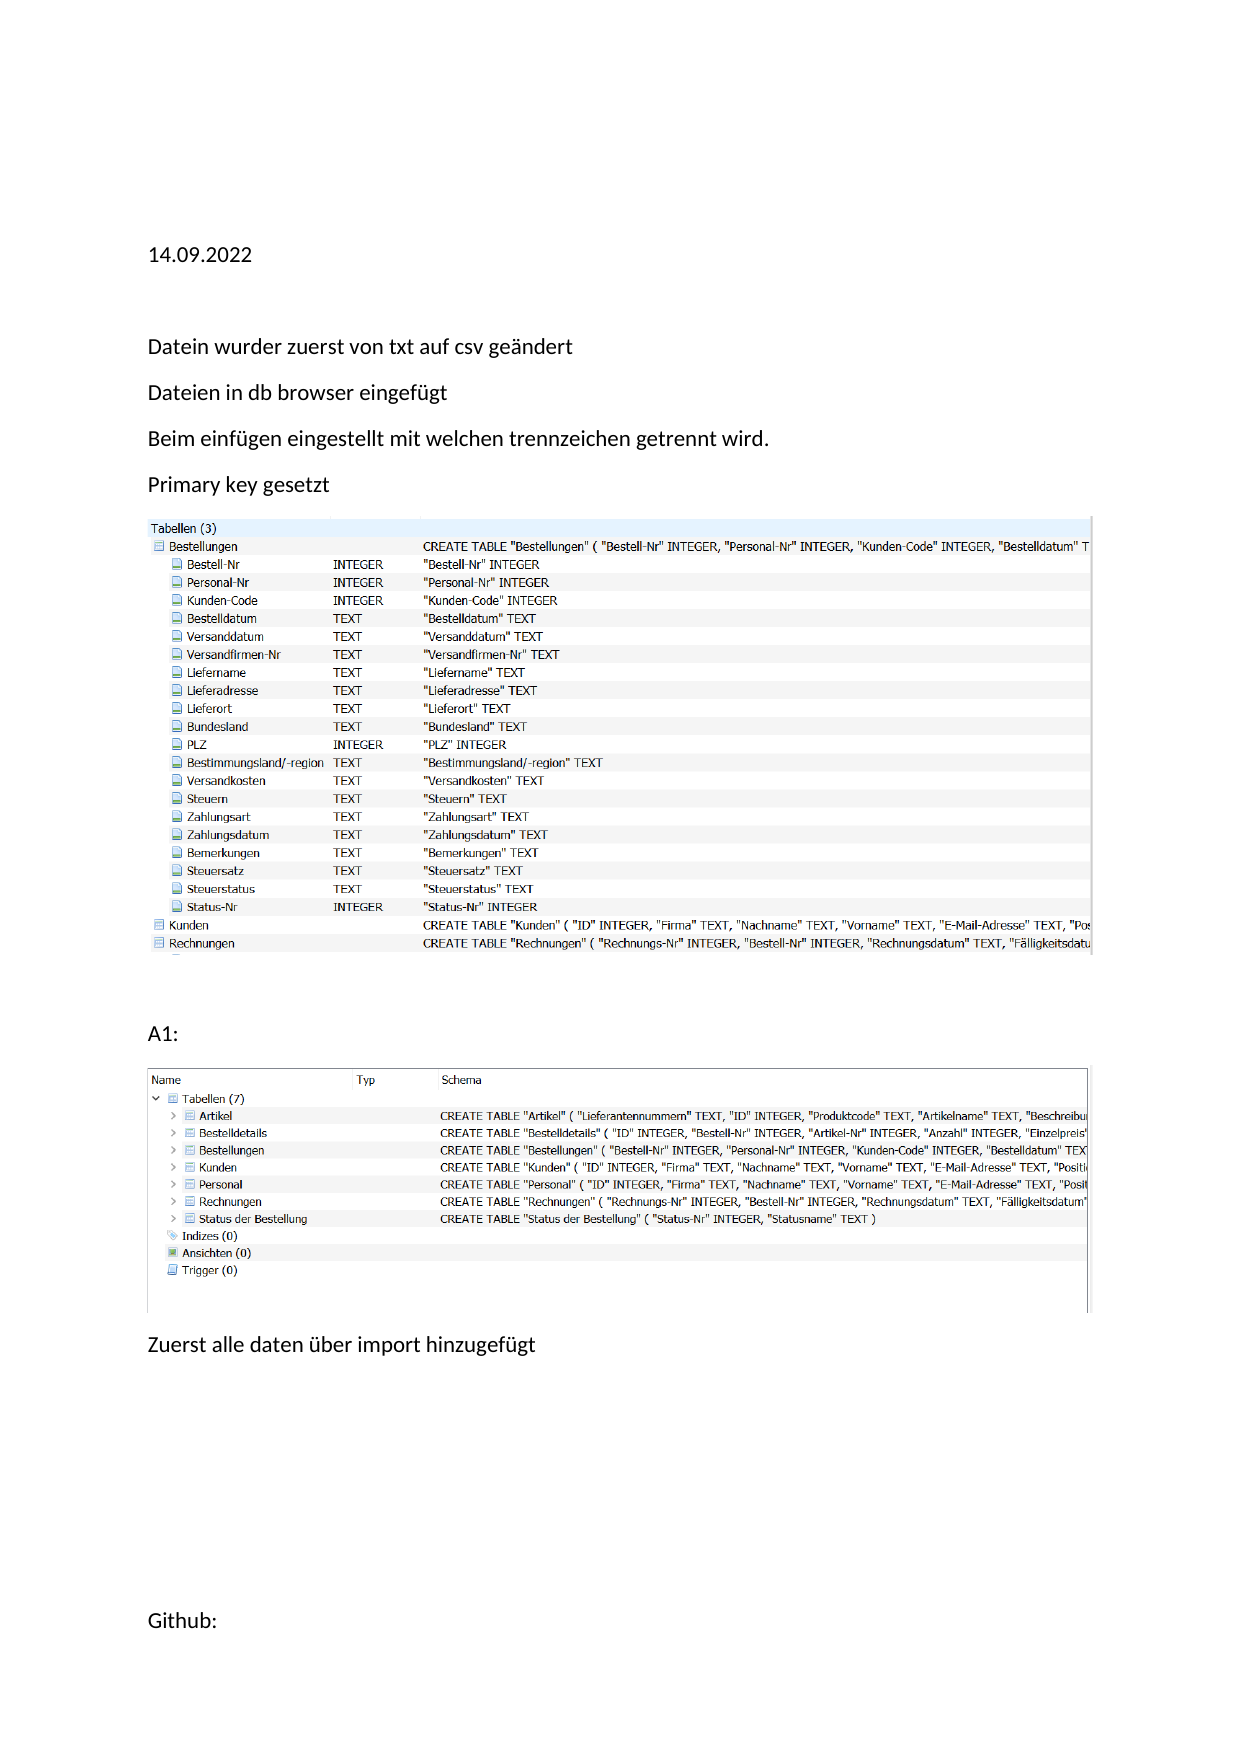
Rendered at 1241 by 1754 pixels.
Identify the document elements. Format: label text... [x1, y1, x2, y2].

text Primary key gesetzt [148, 470, 1093, 498]
text Dateien in db browser eingefügt [148, 378, 1093, 406]
text Github: [148, 1607, 1093, 1634]
text Beim einfügen eingestellt mit welchen trennzeichen getrennt wird. [148, 424, 1093, 452]
text Datein wurder zuerst von txt auf csv geändert [148, 332, 1093, 360]
text 14.09.2022 [148, 240, 1093, 268]
text Zuerst alle daten über import hinzugefügt [148, 1330, 1093, 1358]
text A1: [148, 1019, 1093, 1047]
